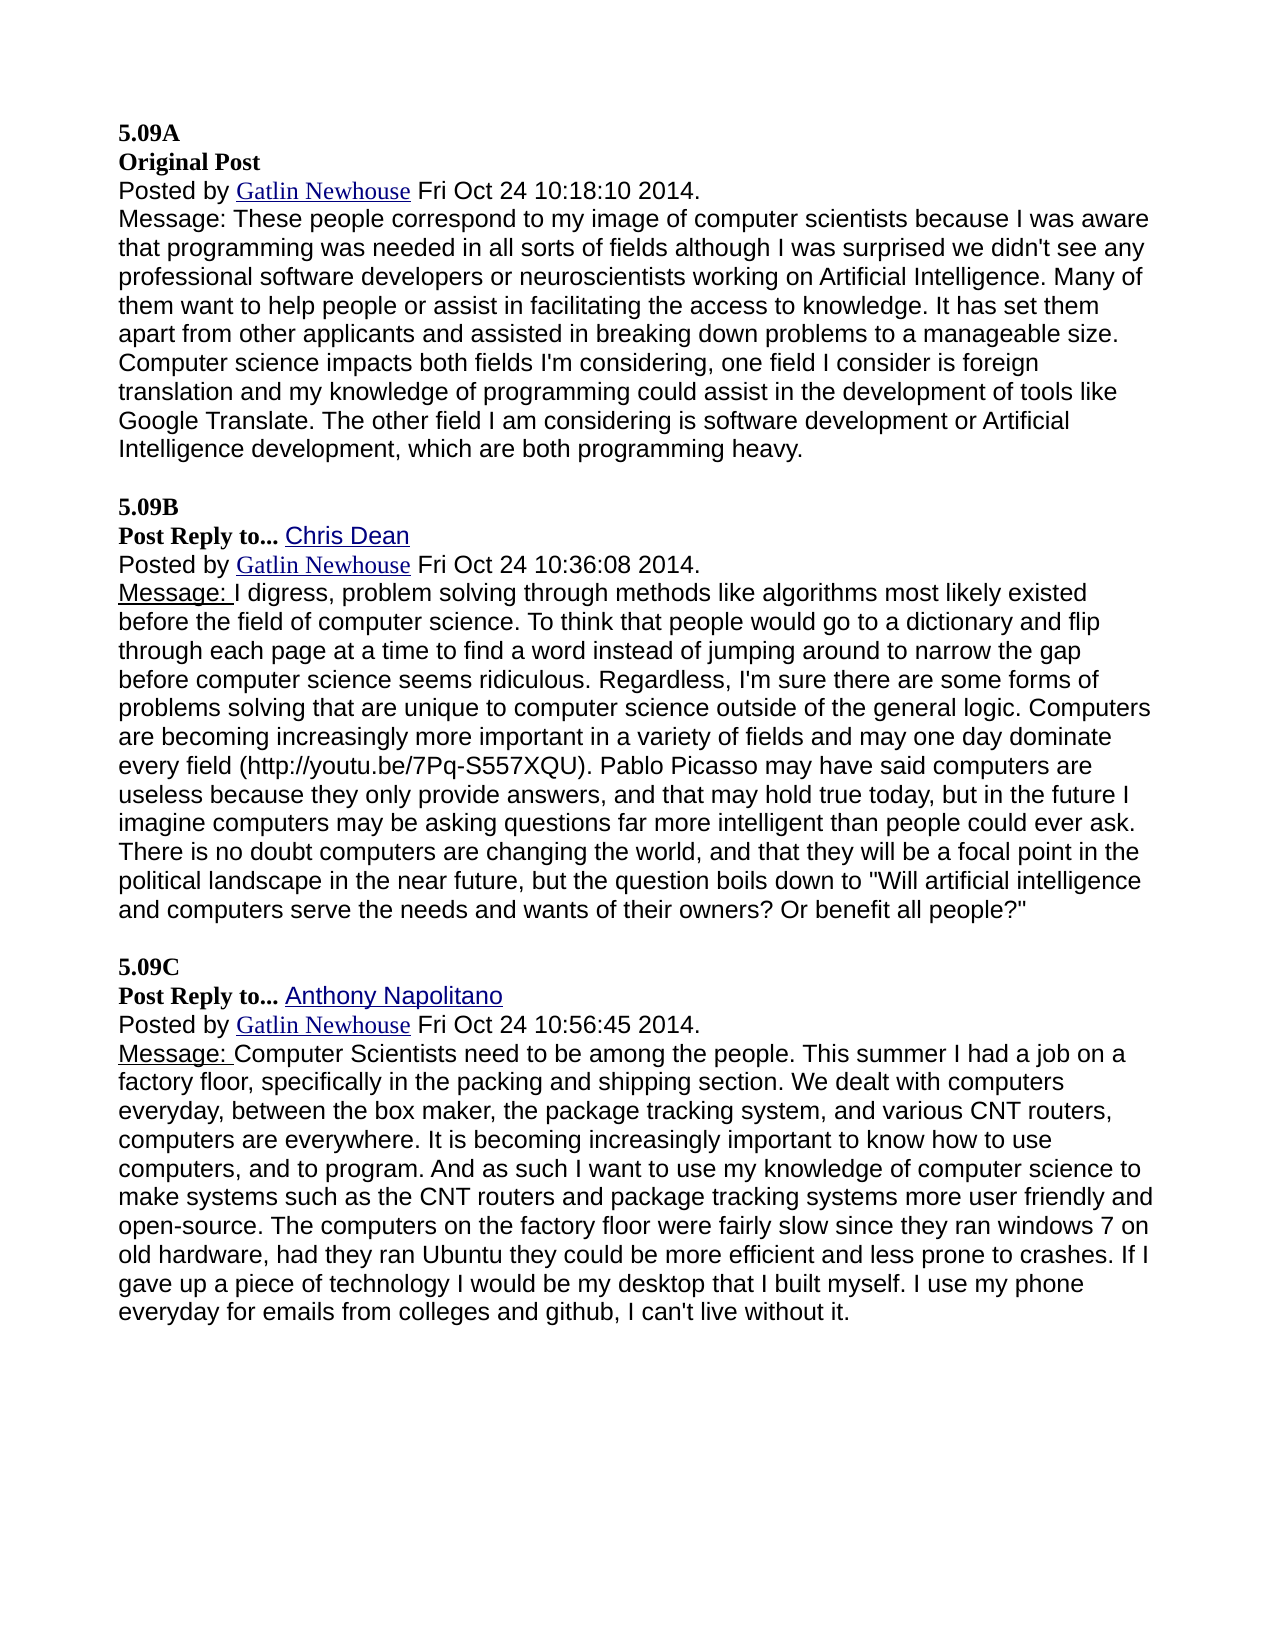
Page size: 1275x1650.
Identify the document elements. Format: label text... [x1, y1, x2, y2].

text Post Reply to... Chris Dean [118, 521, 1157, 549]
text Posted by Gatlin Newhouse Fri Oct 24 10:56:45 2014. Message: Computer Scientists need to be among the people. This summer I had a job on a factory floor, specifically in the packing and shipping section. We dealt with computers everyday, between the box maker, the package tracking system, and various CNT routers, computers are everywhere. It is becoming increasingly important to know how to use computers, and to program. And as such I want to use my knowledge of computer science to make systems such as the CNT routers and package tracking systems more user friendly and open-source. The computers on the factory floor were fairly slow since they ran windows 7 on old hardware, had they ran Ubuntu they could be more efficient and less prone to crashes. If I gave up a piece of technology I would be my desktop that I built myself. I use my phone everyday for emails from colleges and github, I can't live without it. [118, 1010, 1157, 1326]
text 5.09C [118, 952, 1157, 981]
text Original Post [118, 147, 1157, 176]
text Posted by Gatlin Newhouse Fri Oct 24 10:36:08 2014. Message: I digress, problem solving through methods like algorithms most likely existed before the field of computer science. To think that people would go to a dictionary and flip through each page at a time to find a word instead of jumping around to narrow the gap before computer science seems ridiculous. Regardless, I'm sure there are some forms of problems solving that are unique to computer science outside of the general logic. Computers are becoming increasingly more important in a variety of fields and may one day dominate every field (http://youtu.be/7Pq-S557XQU). Pablo Picasso may have said computers are useless because they only provide answers, and that may hold true today, but in the future I imagine computers may be asking questions far more intelligent than people could ever ask. There is no doubt computers are changing the world, and that they will be a focal point in the political landscape in the near future, but the question boils down to "Will artificial intelligence and computers serve the needs and wants of their owners? Or benefit all people?" [118, 549, 1157, 923]
text 5.09A [118, 118, 1157, 147]
text Post Reply to... Anthony Napolitano [118, 981, 1157, 1010]
text 5.09B [118, 492, 1157, 521]
text Posted by Gatlin Newhouse Fri Oct 24 10:18:10 2014. Message: These people correspond to my image of computer scientists because I was aware that programming was needed in all sorts of fields although I was surprised we didn't see any professional software developers or neuroscientists working on Artificial Intelligence. Many of them want to help people or assist in facilitating the access to knowledge. It has set them apart from other applicants and assisted in breaking down problems to a manageable size. Computer science impacts both fields I'm considering, one field I consider is foreign translation and my knowledge of programming could assist in the development of tools like Google Translate. The other field I am considering is software development or Artificial Intelligence development, which are both programming heavy. [118, 176, 1157, 463]
